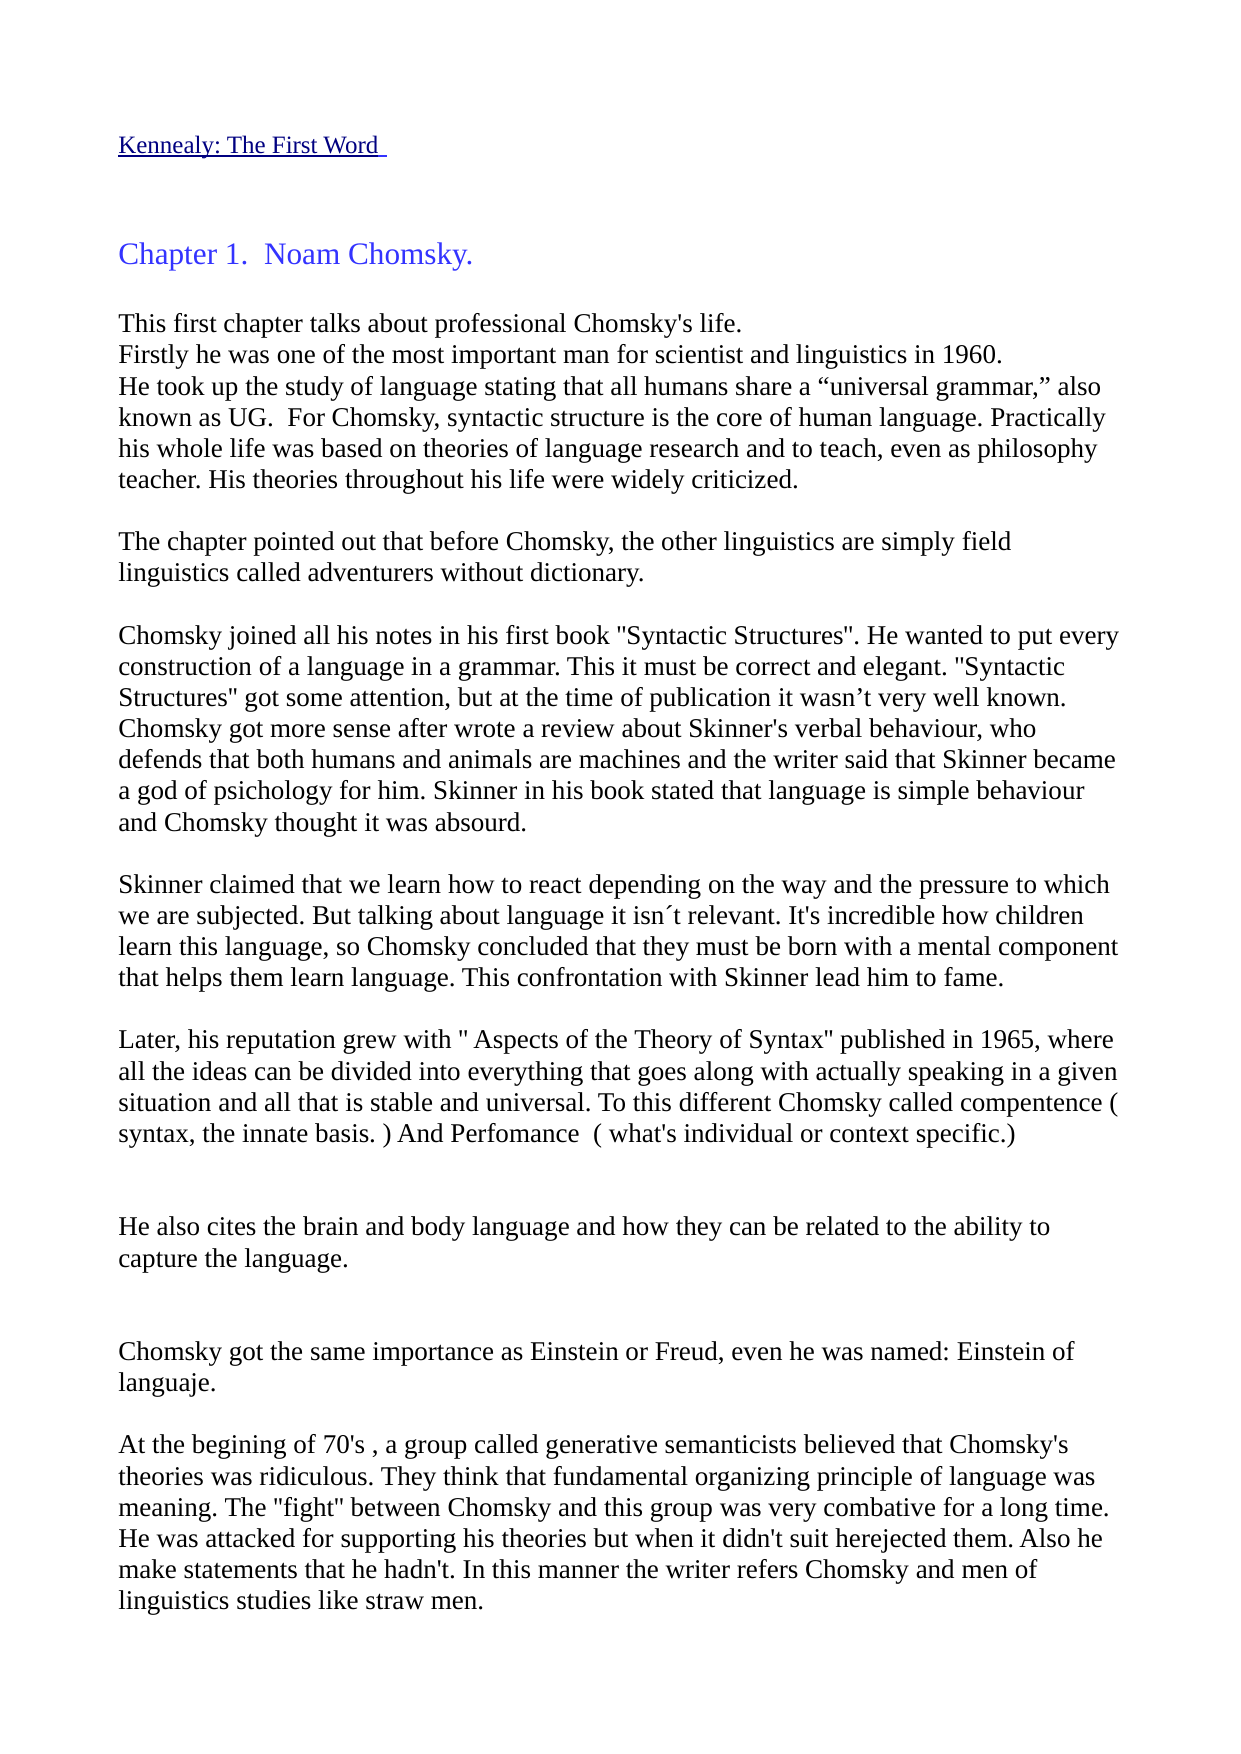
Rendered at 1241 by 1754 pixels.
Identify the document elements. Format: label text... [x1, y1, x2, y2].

text Chomsky joined all his notes in his first book ''Syntactic Structures''. He wanted to put every construction of a language in a grammar. This it must be correct and elegant. ''Syntactic Structures'' got some attention, but at the time of publication it wasn’t very well known. [118, 619, 1122, 712]
text Chomsky got more sense after wrote a review about Skinner's verbal behaviour, who defends that both humans and animals are machines and the writer said that Skinner became a god of psichology for him. Skinner in his book stated that language is simple behaviour and Chomsky thought it was absourd. [118, 712, 1122, 837]
text He took up the study of language stating that all humans share a “universal grammar,” also known as UG. For Chomsky, syntactic structure is the core of human language. Practically his whole life was based on theories of language research and to teach, even as philosophy teacher. His theories throughout his life were widely criticized. [118, 369, 1122, 494]
text He also cites the brain and body language and how they can be related to the ability to capture the language. [118, 1211, 1122, 1273]
text Skinner claimed that we learn how to react depending on the way and the pressure to which we are subjected. But talking about language it isn´t relevant. It's incredible how children learn this language, so Chomsky concluded that they must be born with a mental component that helps them learn language. This confrontation with Skinner lead him to fame. [118, 868, 1122, 992]
text Firstly he was one of the most important man for scientist and linguistics in 1960. [118, 338, 1122, 369]
text The chapter pointed out that before Chomsky, the other linguistics are simply field linguistics called adventurers without dictionary. [118, 525, 1122, 588]
text Later, his reputation grew with '' Aspects of the Theory of Syntax'' published in 1965, where all the ideas can be divided into everything that goes along with actually speaking in a given situation and all that is stable and universal. To this different Chomsky called compentence ( syntax, the innate basis. ) And Perfomance ( what's individual or context specific.) [118, 1024, 1122, 1148]
text At the begining of 70's , a group called generative semanticists believed that Chomsky's theories was ridiculous. They think that fundamental organizing principle of language was meaning. The ''fight'' between Chomsky and this group was very combative for a long time. [118, 1428, 1122, 1522]
text He was attacked for supporting his theories but when it didn't suit herejected them. Also he make statements that he hadn't. In this manner the writer refers Chomsky and men of linguistics studies like straw men. [118, 1522, 1122, 1615]
text This first chapter talks about professional Chomsky's life. [118, 307, 1122, 338]
text Chomsky got the same importance as Einstein or Freud, even he was named: Einstein of languaje. [118, 1335, 1122, 1397]
text Kennealy: The First Word [118, 118, 1122, 163]
text Chapter 1. Noam Chomsky. [118, 235, 1122, 271]
